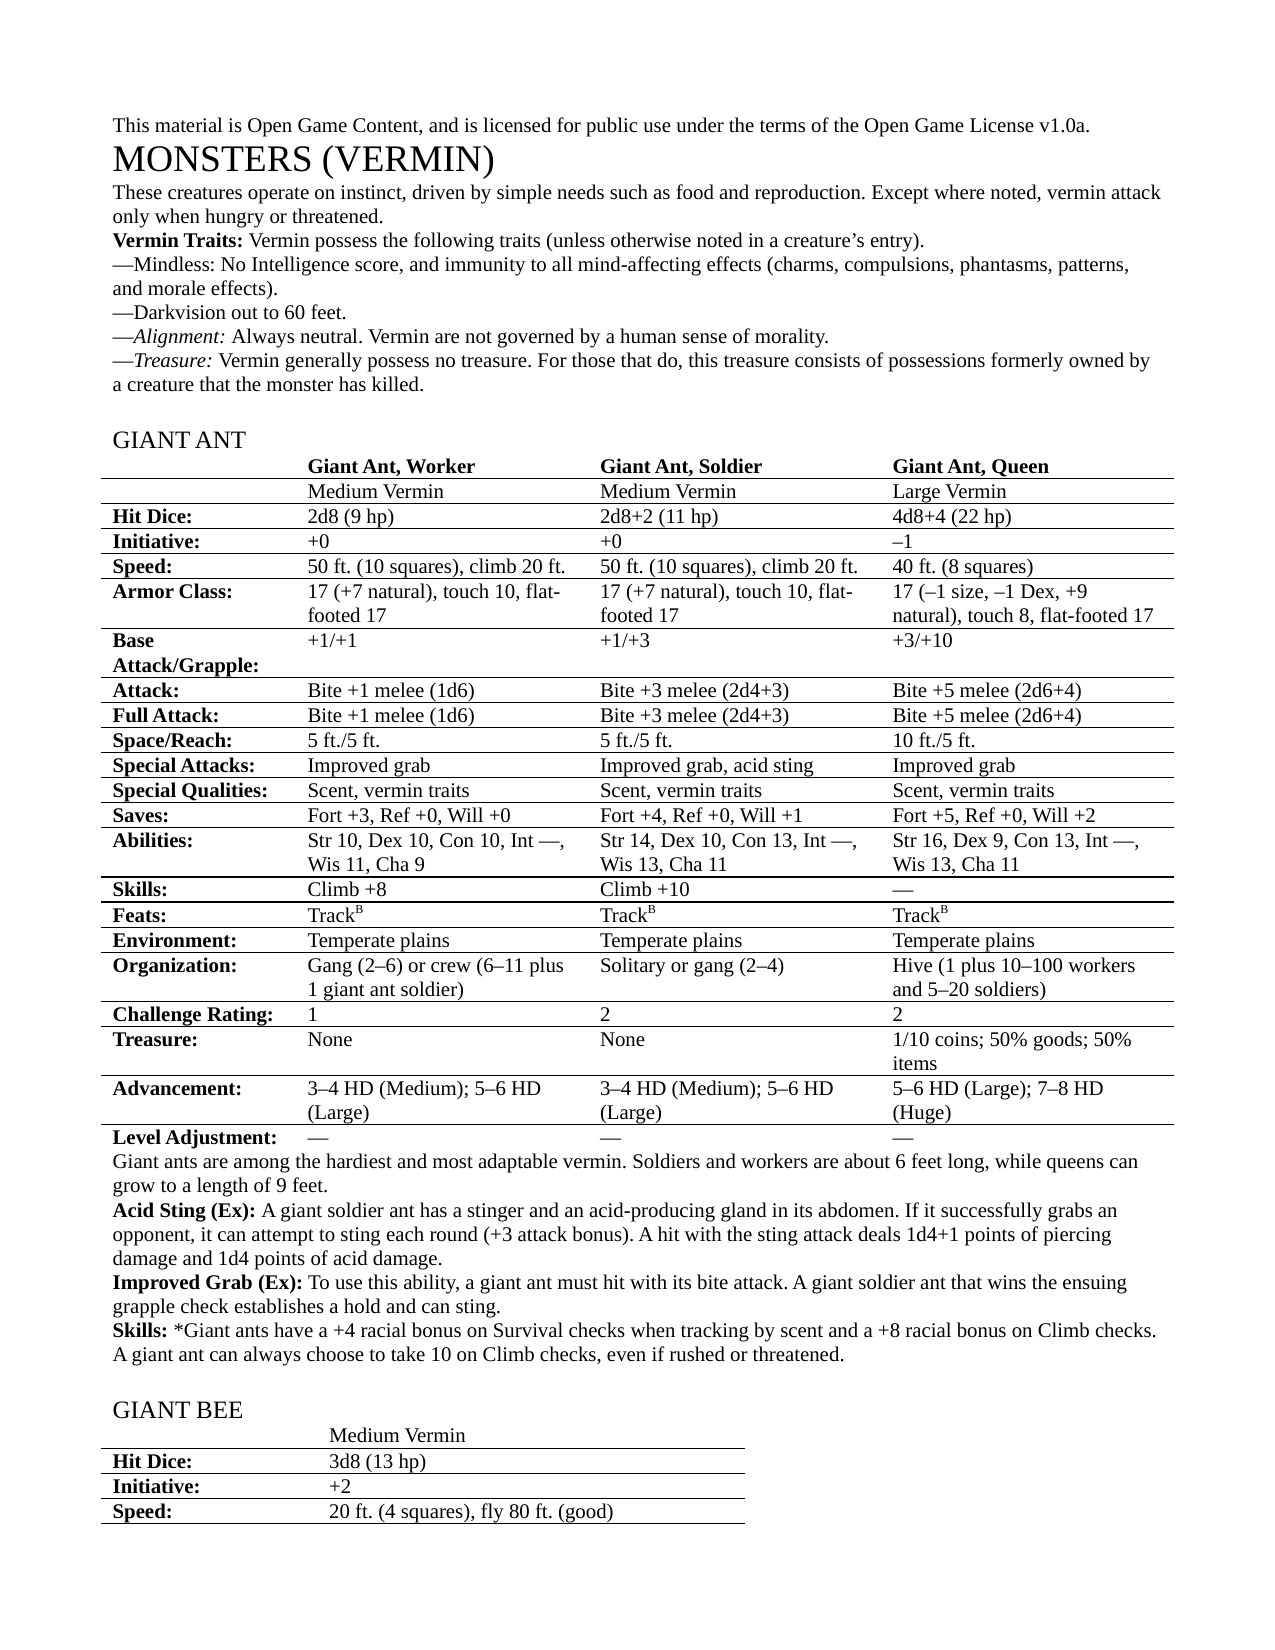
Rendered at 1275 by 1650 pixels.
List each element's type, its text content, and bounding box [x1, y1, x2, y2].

table_cell Bite +1 melee (1d6) [296, 678, 588, 702]
table_cell –1 [881, 529, 1174, 553]
table_cell Bite +3 melee (2d4+3) [589, 678, 881, 702]
table_cell Bite +3 melee (2d4+3) [589, 703, 881, 727]
table_cell Fort +4, Ref +0, Will +1 [589, 803, 881, 827]
text —Alignment: Always neutral. Vermin are not governed by a human sense of morality. [112, 324, 1162, 348]
table_cell Challenge Rating: [101, 1002, 296, 1026]
table_cell Treasure: [101, 1027, 296, 1075]
table_cell Hive (1 plus 10–100 workers and 5–20 soldiers) [881, 953, 1174, 1001]
table_header Giant Ant, Queen [881, 454, 1174, 478]
table_cell Temperate plains [296, 928, 588, 952]
table_cell None [296, 1027, 588, 1075]
table_cell Initiative: [101, 1474, 318, 1498]
table_cell 3–4 HD (Medium); 5–6 HD (Large) [589, 1076, 881, 1124]
table_cell +1/+3 [589, 629, 881, 677]
text Improved Grab (Ex): To use this ability, a giant ant must hit with its bite attack. A giant soldier ant that wins the ensuing grapple check establishes a hold and can sting. [112, 1270, 1162, 1318]
table_cell 17 (+7 natural), touch 10, flat-footed 17 [589, 579, 881, 627]
table_cell Str 10, Dex 10, Con 10, Int —, Wis 11, Cha 9 [296, 828, 588, 876]
table_cell Scent, vermin traits [296, 778, 588, 802]
text Giant ants are among the hardiest and most adaptable vermin. Soldiers and workers are about 6 feet long, while queens can grow to a length of 9 feet. [112, 1149, 1162, 1197]
table_cell Bite +5 melee (2d6+4) [881, 703, 1174, 727]
table_cell Fort +3, Ref +0, Will +0 [296, 803, 588, 827]
table_cell 17 (–1 size, –1 Dex, +9 natural), touch 8, flat-footed 17 [881, 579, 1174, 627]
table_cell Str 16, Dex 9, Con 13, Int —, Wis 13, Cha 11 [881, 828, 1174, 876]
table_cell Temperate plains [881, 928, 1174, 952]
table_cell Saves: [101, 803, 296, 827]
table_cell Climb +10 [589, 878, 881, 901]
table_cell 5–6 HD (Large); 7–8 HD (Huge) [881, 1076, 1174, 1124]
table_cell — [589, 1125, 881, 1149]
table_cell +3/+10 [881, 629, 1174, 677]
text —Treasure: Vermin generally possess no treasure. For those that do, this treasure consists of possessions formerly owned by a creature that the monster has killed. [112, 348, 1162, 396]
table_cell Improved grab [296, 753, 588, 777]
text This material is Open Game Content, and is licensed for public use under the terms of the Open Game License v1.0a. [112, 112, 1162, 137]
table_cell Environment: [101, 928, 296, 952]
table_cell Fort +5, Ref +0, Will +2 [881, 803, 1174, 827]
table_cell — [881, 1125, 1174, 1149]
table_cell [101, 479, 296, 503]
table_header [101, 454, 296, 478]
table_cell Full Attack: [101, 703, 296, 727]
table_cell None [589, 1027, 881, 1075]
table_cell Gang (2–6) or crew (6–11 plus 1 giant ant soldier) [296, 953, 588, 1001]
table_cell TrackB [296, 903, 588, 927]
table_cell Abilities: [101, 828, 296, 876]
table_cell Improved grab [881, 753, 1174, 777]
table_cell Solitary or gang (2–4) [589, 953, 881, 1001]
table_cell 2d8 (9 hp) [296, 504, 588, 528]
table_cell Skills: [101, 878, 296, 901]
table_cell 2 [881, 1002, 1174, 1026]
table_cell TrackB [881, 903, 1174, 927]
table_cell Attack: [101, 678, 296, 702]
table_cell Level Adjustment: [101, 1125, 296, 1149]
table_cell Advancement: [101, 1076, 296, 1124]
table_cell Hit Dice: [101, 1449, 318, 1473]
table_cell 20 ft. (4 squares), fly 80 ft. (good) [318, 1499, 745, 1523]
table_cell Space/Reach: [101, 728, 296, 752]
table_cell 2 [589, 1002, 881, 1026]
table_cell Temperate plains [589, 928, 881, 952]
table_cell Bite +5 melee (2d6+4) [881, 678, 1174, 702]
table_cell 40 ft. (8 squares) [881, 554, 1174, 578]
table_cell 5 ft./5 ft. [296, 728, 588, 752]
table_cell Scent, vermin traits [589, 778, 881, 802]
text MONSTERS (VERMIN) [112, 137, 1162, 180]
table_cell +0 [589, 529, 881, 553]
table_cell Str 14, Dex 10, Con 13, Int —, Wis 13, Cha 11 [589, 828, 881, 876]
table_cell Scent, vermin traits [881, 778, 1174, 802]
table_cell 4d8+4 (22 hp) [881, 504, 1174, 528]
table_cell Medium Vermin [296, 479, 588, 503]
table_cell Improved grab, acid sting [589, 753, 881, 777]
table_cell Large Vermin [881, 479, 1174, 503]
table_cell Bite +1 melee (1d6) [296, 703, 588, 727]
table_cell Base Attack/Grapple: [101, 629, 296, 677]
table_cell 2d8+2 (11 hp) [589, 504, 881, 528]
text —Mindless: No Intelligence score, and immunity to all mind-affecting effects (charms, compulsions, phantasms, patterns, and morale effects). [112, 252, 1162, 300]
text Acid Sting (Ex): A giant soldier ant has a stinger and an acid-producing gland in its abdomen. If it successfully grabs an opponent, it can attempt to sting each round (+3 attack bonus). A hit with the sting attack deals 1d4+1 points of piercing damage and 1d4 points of acid damage. [112, 1197, 1162, 1270]
table_cell +2 [318, 1474, 745, 1498]
table_cell +0 [296, 529, 588, 553]
table_cell 1 [296, 1002, 588, 1026]
table_cell 3d8 (13 hp) [318, 1449, 745, 1473]
table_cell Armor Class: [101, 579, 296, 627]
table_cell Speed: [101, 554, 296, 578]
text Skills: *Giant ants have a +4 racial bonus on Survival checks when tracking by scent and a +8 racial bonus on Climb checks. A giant ant can always choose to take 10 on Climb checks, even if rushed or threatened. [112, 1318, 1162, 1366]
table_header Medium Vermin [318, 1424, 745, 1447]
table_cell 17 (+7 natural), touch 10, flat-footed 17 [296, 579, 588, 627]
table_cell Feats: [101, 903, 296, 927]
table_cell 3–4 HD (Medium); 5–6 HD (Large) [296, 1076, 588, 1124]
table_cell Special Attacks: [101, 753, 296, 777]
table_cell +1/+1 [296, 629, 588, 677]
table_header [101, 1424, 318, 1447]
table_cell Hit Dice: [101, 504, 296, 528]
table_cell Climb +8 [296, 878, 588, 901]
text GIANT ANT [112, 425, 1162, 454]
table_cell 5 ft./5 ft. [589, 728, 881, 752]
table_cell Initiative: [101, 529, 296, 553]
table_cell Medium Vermin [589, 479, 881, 503]
text These creatures operate on instinct, driven by simple needs such as food and reproduction. Except where noted, vermin attack only when hungry or threatened. [112, 180, 1162, 228]
text Vermin Traits: Vermin possess the following traits (unless otherwise noted in a creature’s entry). [112, 228, 1162, 252]
table_cell — [881, 878, 1174, 901]
table_cell Special Qualities: [101, 778, 296, 802]
table_cell 50 ft. (10 squares), climb 20 ft. [589, 554, 881, 578]
table_cell — [296, 1125, 588, 1149]
table_cell Organization: [101, 953, 296, 1001]
table_header Giant Ant, Worker [296, 454, 588, 478]
text —Darkvision out to 60 feet. [112, 300, 1162, 324]
text GIANT BEE [112, 1395, 1162, 1423]
table_cell TrackB [589, 903, 881, 927]
table_cell 50 ft. (10 squares), climb 20 ft. [296, 554, 588, 578]
table_cell 1/10 coins; 50% goods; 50% items [881, 1027, 1174, 1075]
table_cell 10 ft./5 ft. [881, 728, 1174, 752]
table_cell Speed: [101, 1499, 318, 1523]
table_header Giant Ant, Soldier [589, 454, 881, 478]
